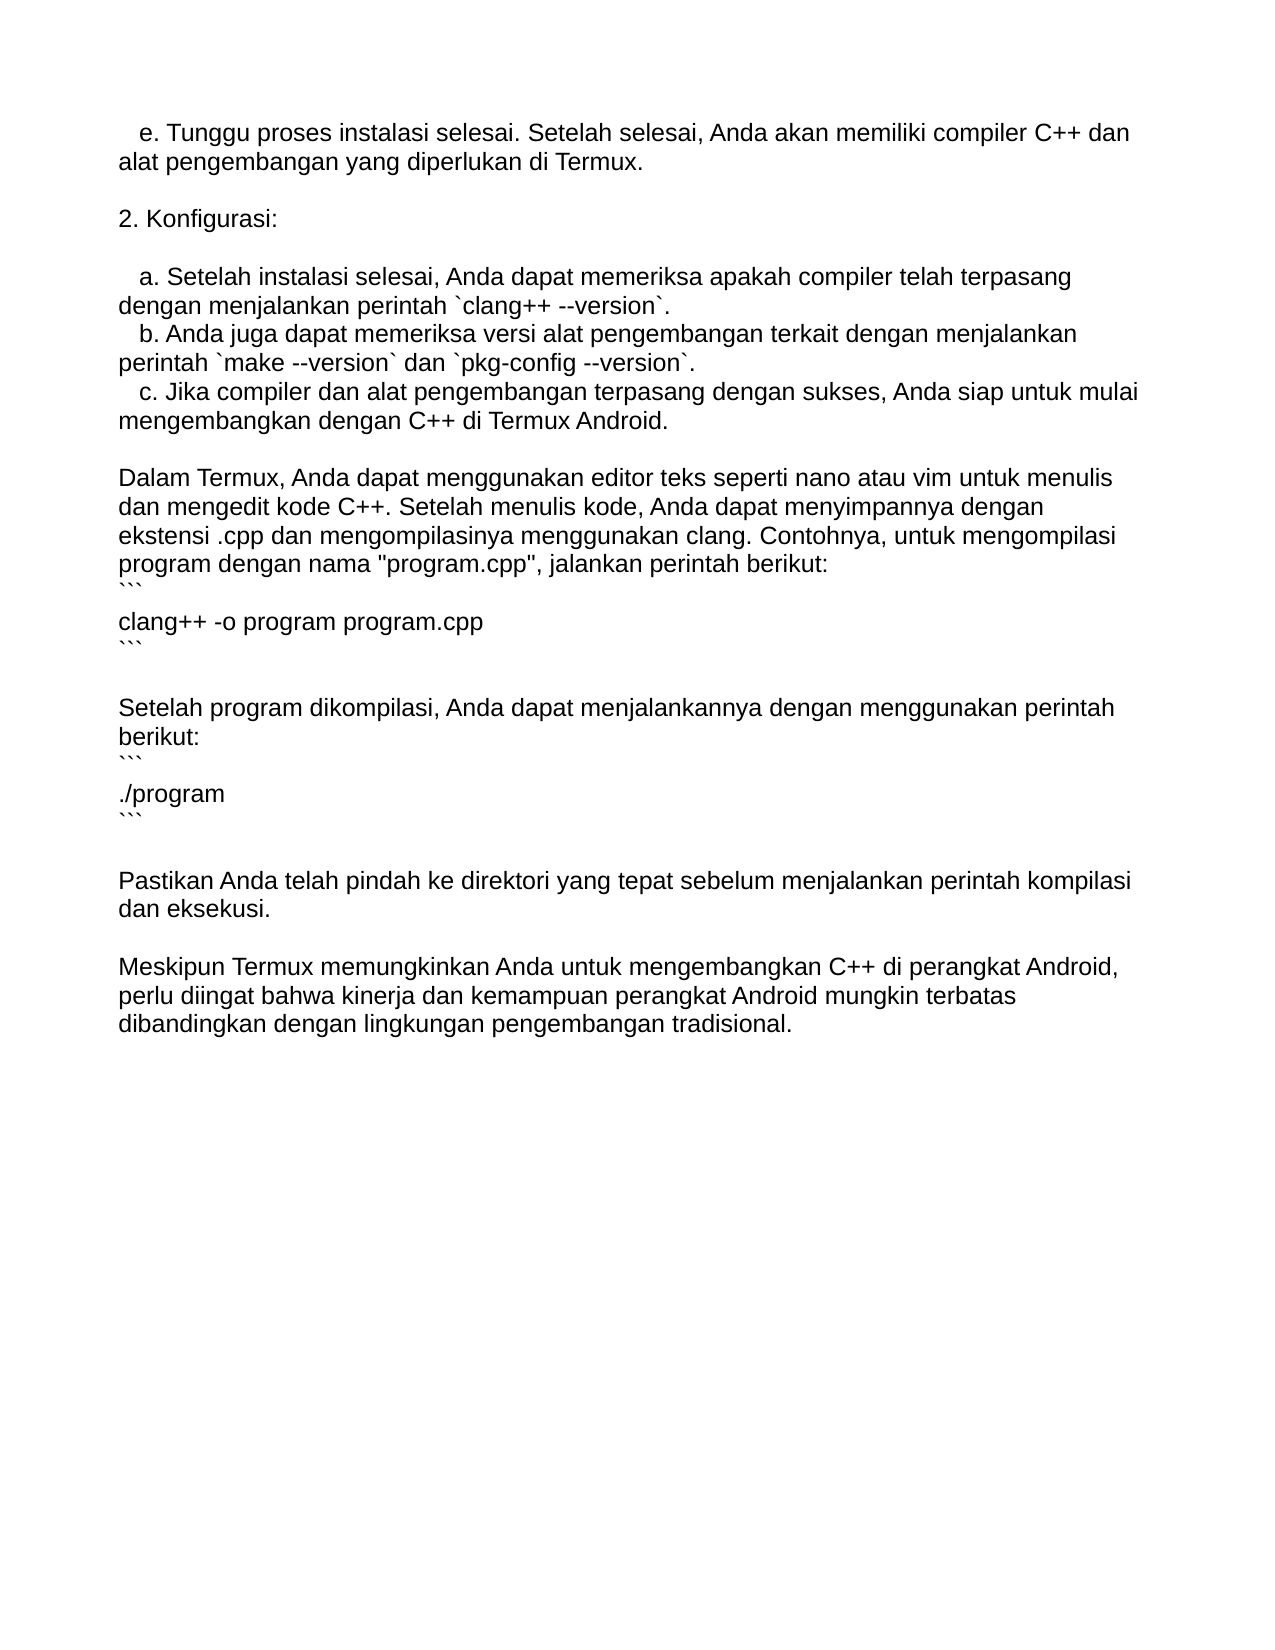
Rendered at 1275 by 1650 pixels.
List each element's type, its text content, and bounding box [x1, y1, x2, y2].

text 2. Konfigurasi: [118, 204, 1157, 233]
text c. Jika compiler dan alat pengembangan terpasang dengan sukses, Anda siap untuk mulai mengembangkan dengan C++ di Termux Android. [118, 377, 1157, 434]
text Dalam Termux, Anda dapat menggunakan editor teks seperti nano atau vim untuk menulis dan mengedit kode C++. Setelah menulis kode, Anda dapat menyimpannya dengan ekstensi .cpp dan mengompilasinya menggunakan clang. Contohnya, untuk mengompilasi program dengan nama "program.cpp", jalankan perintah berikut: [118, 463, 1157, 578]
text b. Anda juga dapat memeriksa versi alat pengembangan terkait dengan menjalankan perintah `make --version` dan `pkg-config --version`. [118, 319, 1157, 377]
text ./program [118, 779, 1157, 808]
text Pastikan Anda telah pindah ke direktori yang tepat sebelum menjalankan perintah kompilasi dan eksekusi. [118, 866, 1157, 923]
text Setelah program dikompilasi, Anda dapat menjalankannya dengan menggunakan perintah berikut: [118, 693, 1157, 751]
text a. Setelah instalasi selesai, Anda dapat memeriksa apakah compiler telah terpasang dengan menjalankan perintah `clang++ --version`. [118, 262, 1157, 319]
text e. Tunggu proses instalasi selesai. Setelah selesai, Anda akan memiliki compiler C++ dan alat pengembangan yang diperlukan di Termux. [118, 118, 1157, 176]
text ``` [118, 751, 1157, 779]
text ``` [118, 636, 1157, 664]
text clang++ -o program program.cpp [118, 607, 1157, 636]
text ``` [118, 808, 1157, 837]
text ``` [118, 578, 1157, 607]
text Meskipun Termux memungkinkan Anda untuk mengembangkan C++ di perangkat Android, perlu diingat bahwa kinerja dan kemampuan perangkat Android mungkin terbatas dibandingkan dengan lingkungan pengembangan tradisional. [118, 952, 1157, 1038]
